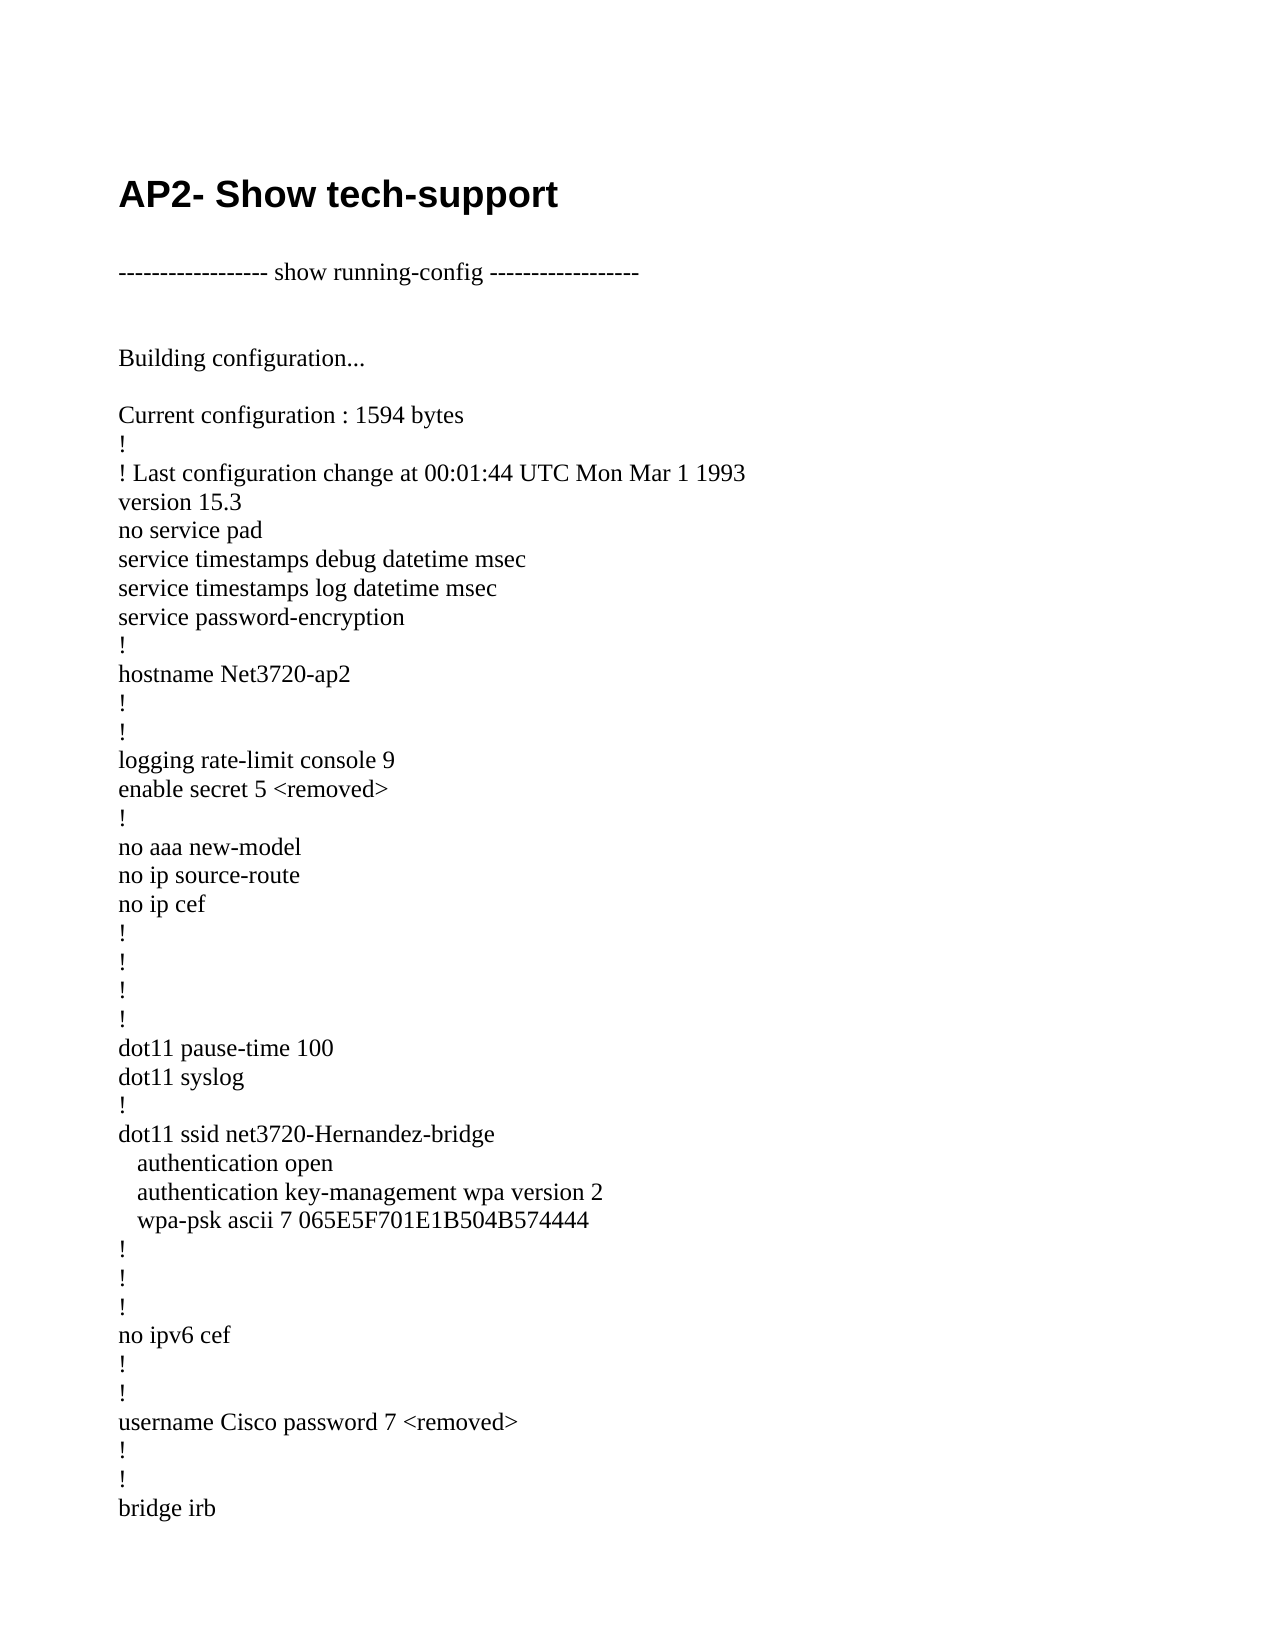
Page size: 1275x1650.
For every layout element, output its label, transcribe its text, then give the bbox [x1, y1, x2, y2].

text ! [118, 947, 1157, 976]
text ! [118, 429, 1157, 458]
text hostname Net3720-ap2 [118, 659, 1157, 688]
text no ip cef [118, 889, 1157, 918]
text service timestamps log datetime msec [118, 573, 1157, 602]
text no service pad [118, 516, 1157, 544]
subtitle AP2- Show tech-support [118, 172, 1157, 216]
text no aaa new-model [118, 832, 1157, 861]
text ------------------ show running-config ------------------ [118, 257, 1157, 286]
text ! [118, 1464, 1157, 1493]
text version 15.3 [118, 487, 1157, 516]
text bridge irb [118, 1493, 1157, 1522]
text ! [118, 918, 1157, 947]
text ! Last configuration change at 00:01:44 UTC Mon Mar 1 1993 [118, 458, 1157, 487]
text enable secret 5 <removed> [118, 774, 1157, 803]
text no ip source-route [118, 861, 1157, 889]
text authentication open [118, 1148, 1157, 1177]
text dot11 syslog [118, 1062, 1157, 1091]
text ! [118, 631, 1157, 659]
text ! [118, 717, 1157, 746]
text ! [118, 688, 1157, 717]
text no ipv6 cef [118, 1321, 1157, 1349]
text dot11 ssid net3720-Hernandez-bridge [118, 1119, 1157, 1148]
text service timestamps debug datetime msec [118, 544, 1157, 573]
text username Cisco password 7 <removed> [118, 1407, 1157, 1436]
text Building configuration... [118, 343, 1157, 372]
text ! [118, 1378, 1157, 1407]
text ! [118, 1263, 1157, 1292]
text ! [118, 1234, 1157, 1263]
text ! [118, 1436, 1157, 1464]
text Current configuration : 1594 bytes [118, 401, 1157, 429]
text logging rate-limit console 9 [118, 746, 1157, 774]
text ! [118, 1091, 1157, 1119]
text service password-encryption [118, 602, 1157, 631]
text ! [118, 1004, 1157, 1033]
text ! [118, 803, 1157, 832]
text dot11 pause-time 100 [118, 1033, 1157, 1062]
text ! [118, 1292, 1157, 1321]
text ! [118, 1349, 1157, 1378]
text ! [118, 976, 1157, 1004]
text wpa-psk ascii 7 065E5F701E1B504B574444 [118, 1206, 1157, 1234]
text authentication key-management wpa version 2 [118, 1177, 1157, 1206]
